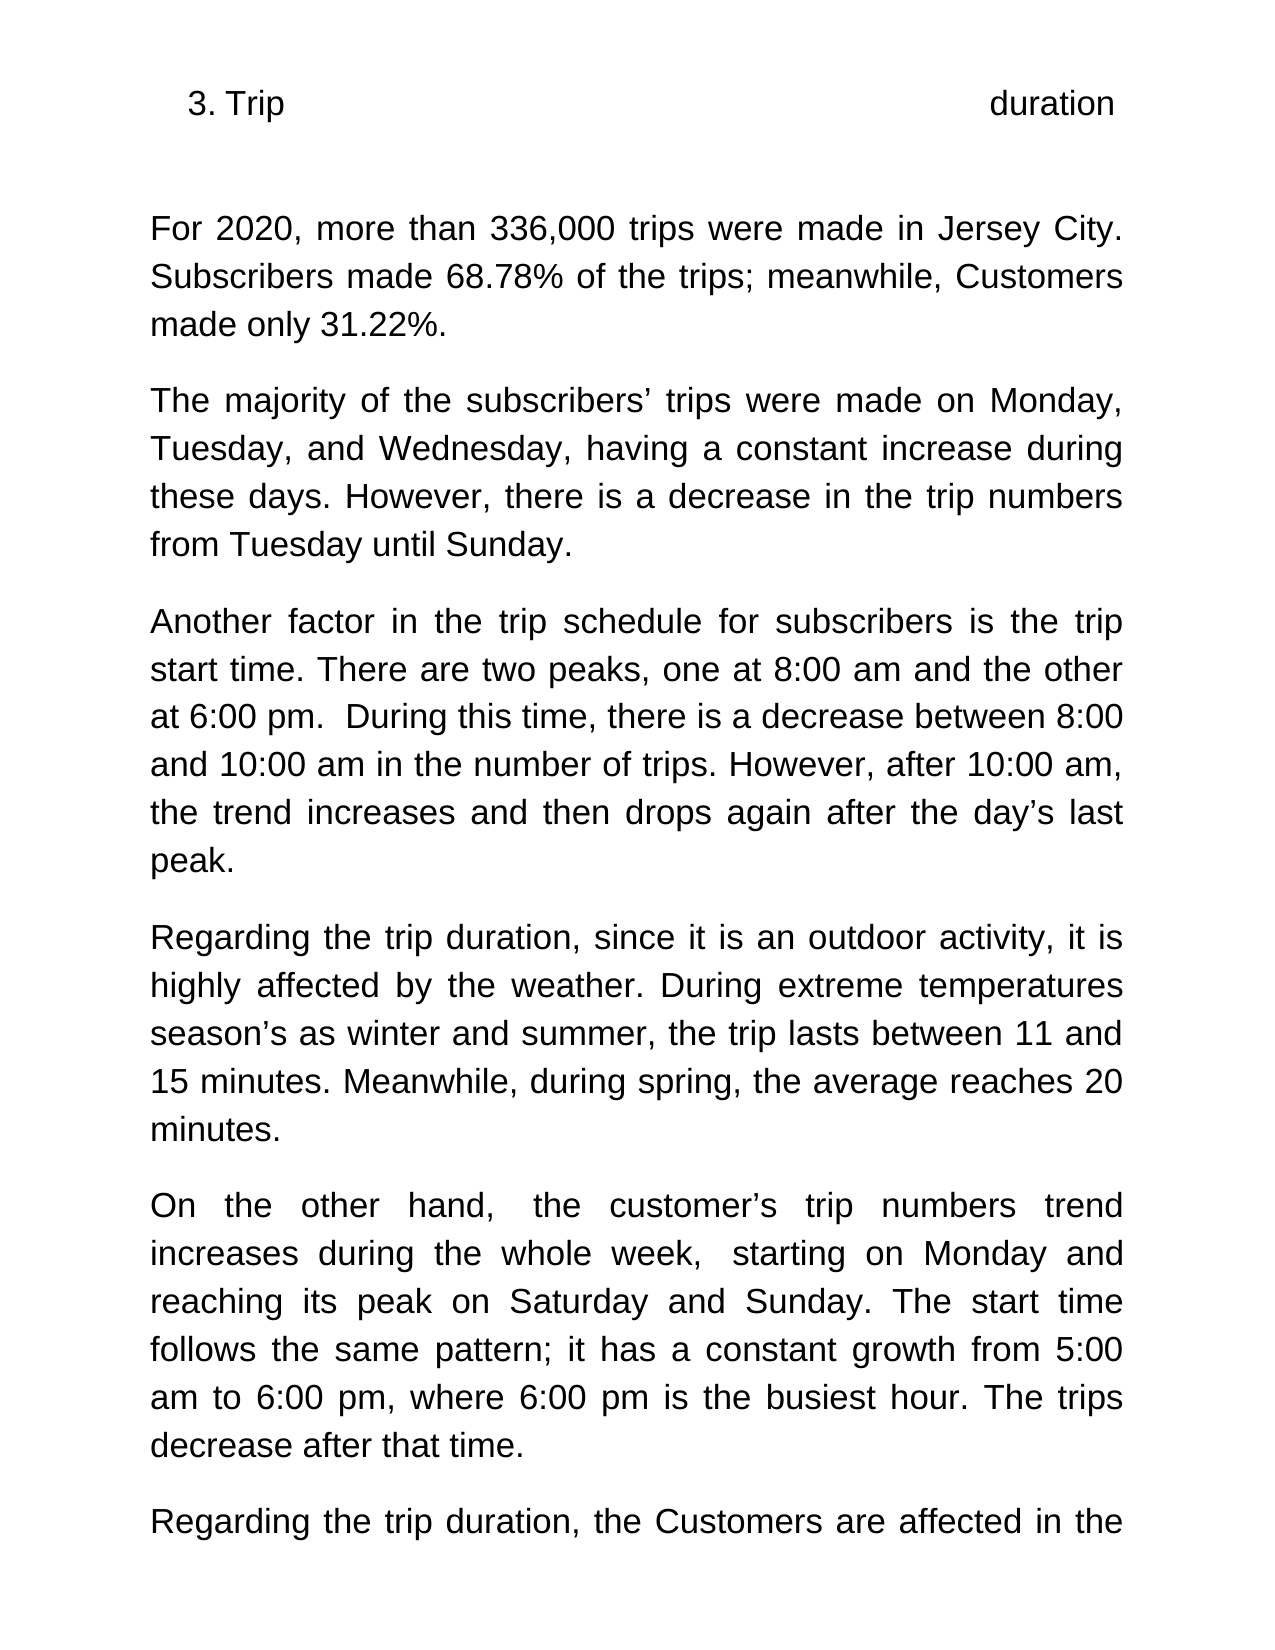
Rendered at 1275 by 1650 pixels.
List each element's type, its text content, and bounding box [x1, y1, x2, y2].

list Trip duration [187, 75, 1125, 171]
text For 2020, more than 336,000 trips were made in Jersey City. Subscribers made 68.78% of the trips; meanwhile, Customers made only 31.22%. [150, 199, 1125, 343]
text Another factor in the trip schedule for subscribers is the trip start time. There are two peaks, one at 8:00 am and the other at 6:00 pm. During this time, there is a decrease between 8:00 and 10:00 am in the number of trips. However, after 10:00 am, the trend increases and then drops again after the day’s last peak. [150, 592, 1125, 880]
text The majority of the subscribers’ trips were made on Monday, Tuesday, and Wednesday, having a constant increase during these days. However, there is a decrease in the trip numbers from Tuesday until Sunday. [150, 372, 1125, 564]
text Regarding the trip duration, the Customers are affected in the [150, 1493, 1125, 1541]
text Regarding the trip duration, since it is an outdoor activity, it is highly affected by the weather. During extreme temperatures season’s as winter and summer, the trip lasts between 11 and 15 minutes. Meanwhile, during spring, the average reaches 20 minutes. [150, 909, 1125, 1148]
text On the other hand, the customer’s trip numbers trend increases during the whole week, starting on Monday and reaching its peak on Saturday and Sunday. The start time follows the same pattern; it has a constant growth from 5:00 am to 6:00 pm, where 6:00 pm is the busiest hour. The trips decrease after that time. [150, 1177, 1125, 1464]
